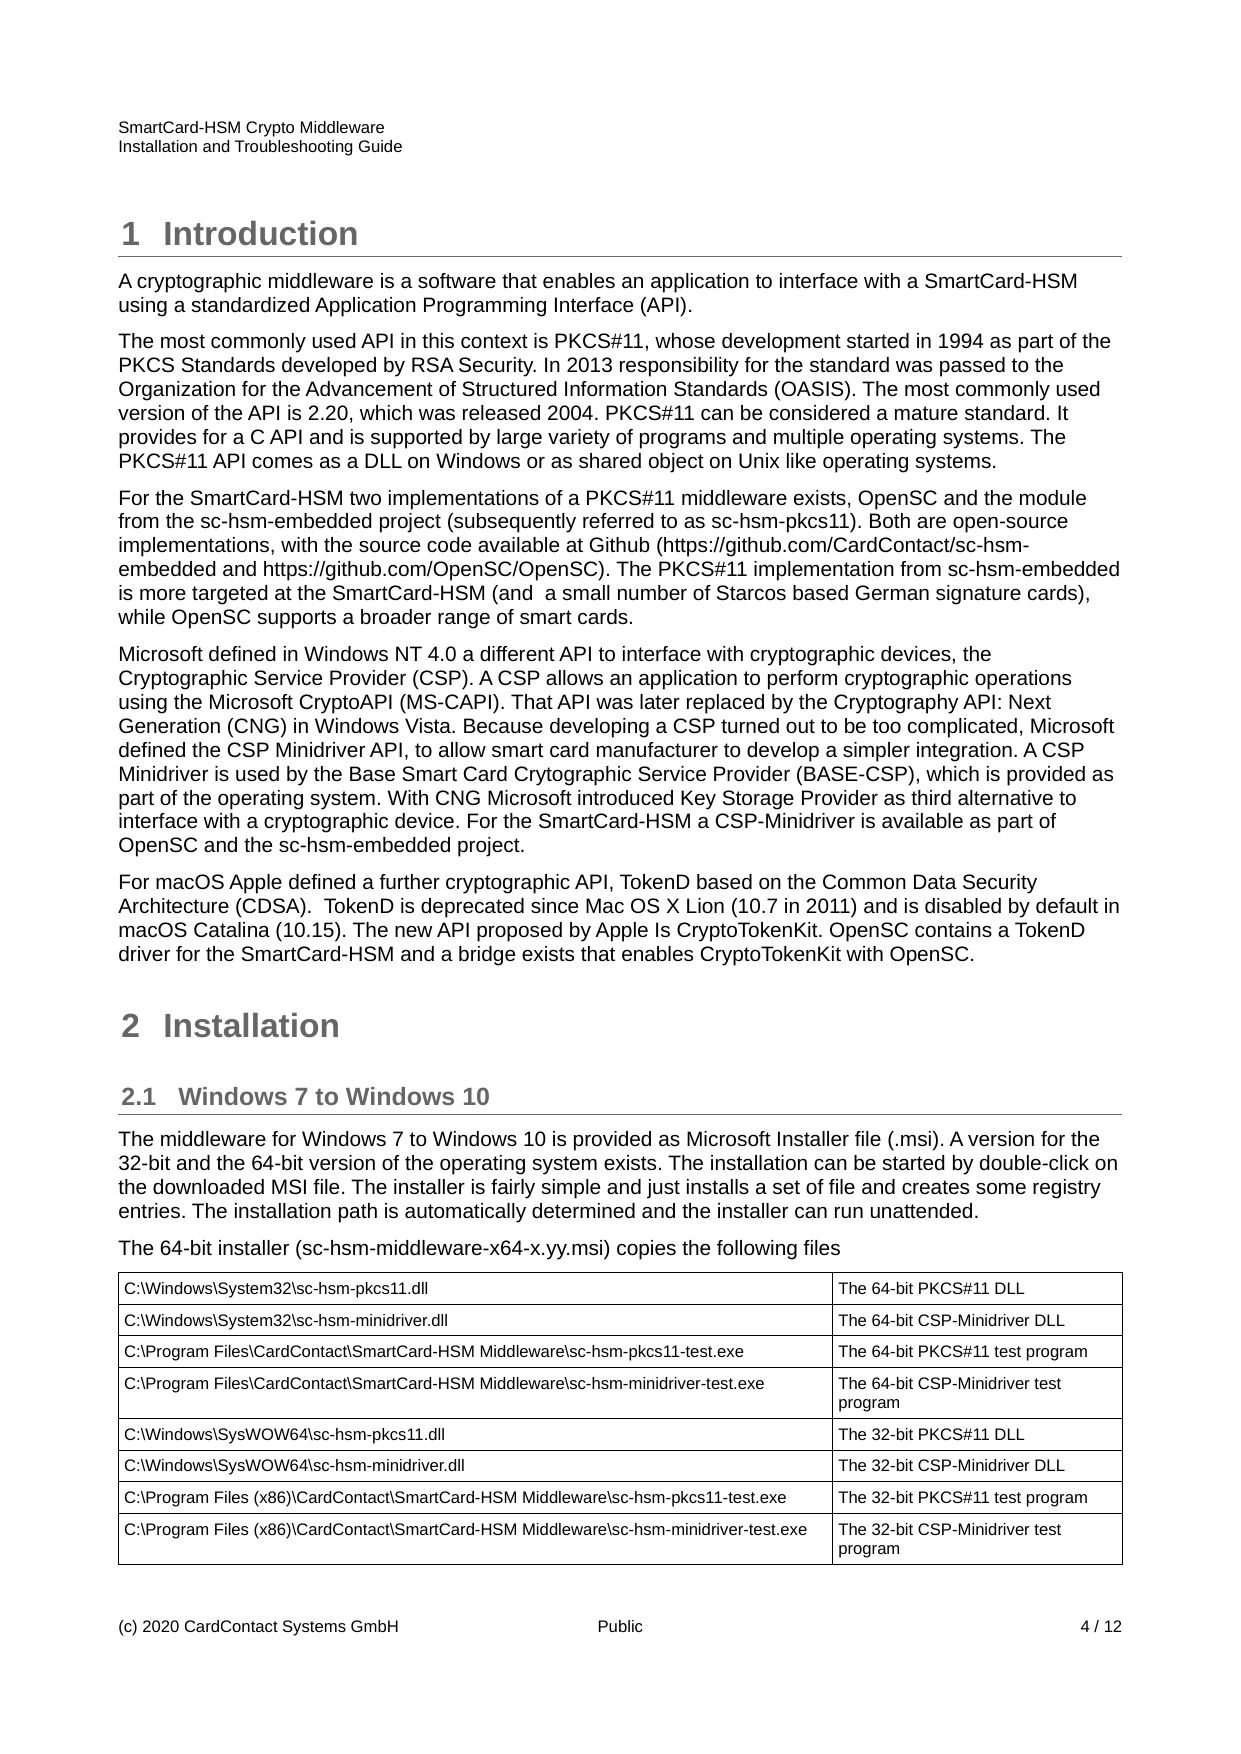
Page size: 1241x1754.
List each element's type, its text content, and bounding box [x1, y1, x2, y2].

text The 64-bit installer (sc-hsm-middleware-x64-x.yy.msi) copies the following files [118, 1236, 1122, 1259]
table_cell C:\Program Files (x86)\CardContact\SmartCard-HSM Middleware\sc-hsm-minidriver-test.exe [119, 1514, 832, 1564]
table_cell C:\Windows\System32\sc-hsm-minidriver.dll [119, 1305, 832, 1335]
subtitle Installation [118, 1003, 1122, 1045]
table_cell The 64-bit CSP-Minidriver DLL [833, 1305, 1122, 1335]
text Microsoft defined in Windows NT 4.0 a different API to interface with cryptographic devices, the Cryptographic Service Provider (CSP). A CSP allows an application to perform cryptographic operations using the Microsoft CryptoAPI (MS-CAPI). That API was later replaced by the Cryptography API: Next Generation (CNG) in Windows Vista. Because developing a CSP turned out to be too complicated, Microsoft defined the CSP Minidriver API, to allow smart card manufacturer to develop a simpler integration. A CSP Minidriver is used by the Base Smart Card Crytographic Service Provider (BASE-CSP), which is provided as part of the operating system. With CNG Microsoft introduced Key Storage Provider as third alternative to interface with a cryptographic device. For the SmartCard-HSM a CSP-Minidriver is available as part of OpenSC and the sc-hsm-embedded project. [118, 642, 1122, 857]
text The most commonly used API in this context is PKCS#11, whose development started in 1994 as part of the PKCS Standards developed by RSA Security. In 2013 responsibility for the standard was passed to the Organization for the Advancement of Structured Information Standards (OASIS). The most commonly used version of the API is 2.20, which was released 2004. PKCS#11 can be considered a mature standard. It provides for a C API and is supported by large variety of programs and multiple operating systems. The PKCS#11 API comes as a DLL on Windows or as shared object on Unix like operating systems. [118, 329, 1122, 473]
text A cryptographic middleware is a software that enables an application to interface with a SmartCard-HSM using a standardized Application Programming Interface (API). [118, 269, 1122, 317]
table_cell The 64-bit CSP-Minidriver test program [833, 1368, 1122, 1418]
table_cell The 32-bit CSP-Minidriver DLL [833, 1451, 1122, 1481]
text The middleware for Windows 7 to Windows 10 is provided as Microsoft Installer file (.msi). A version for the 32-bit and the 64-bit version of the operating system exists. The installation can be started by double-click on the downloaded MSI file. The installer is fairly simple and just installs a set of file and creates some registry entries. The installation path is automatically determined and the installer can run unattended. [118, 1127, 1122, 1223]
table_cell C:\Windows\SysWOW64\sc-hsm-minidriver.dll [119, 1451, 832, 1481]
table_cell C:\Program Files (x86)\CardContact\SmartCard-HSM Middleware\sc-hsm-pkcs11-test.exe [119, 1482, 832, 1513]
table_cell The 64-bit PKCS#11 test program [833, 1336, 1122, 1367]
table_cell C:\Program Files\CardContact\SmartCard-HSM Middleware\sc-hsm-minidriver-test.exe [119, 1368, 832, 1418]
table_header C:\Windows\System32\sc-hsm-pkcs11.dll [119, 1273, 832, 1304]
table_header The 64-bit PKCS#11 DLL [833, 1273, 1122, 1304]
table_cell The 32-bit CSP-Minidriver test program [833, 1514, 1122, 1564]
subtitle Windows 7 to Windows 10 [118, 1079, 1122, 1114]
subtitle Introduction [118, 211, 1122, 256]
table_cell C:\Program Files\CardContact\SmartCard-HSM Middleware\sc-hsm-pkcs11-test.exe [119, 1336, 832, 1367]
table_cell C:\Windows\SysWOW64\sc-hsm-pkcs11.dll [119, 1419, 832, 1449]
text For macOS Apple defined a further cryptographic API, TokenD based on the Common Data Security Architecture (CDSA). TokenD is deprecated since Mac OS X Lion (10.7 in 2011) and is disabled by default in macOS Catalina (10.15). The new API proposed by Apple Is CryptoTokenKit. OpenSC contains a TokenD driver for the SmartCard-HSM and a bridge exists that enables CryptoTokenKit with OpenSC. [118, 870, 1122, 966]
text For the SmartCard-HSM two implementations of a PKCS#11 middleware exists, OpenSC and the module from the sc-hsm-embedded project (subsequently referred to as sc-hsm-pkcs11). Both are open-source implementations, with the source code available at Github (https://github.com/CardContact/sc-hsm-embedded and https://github.com/OpenSC/OpenSC). The PKCS#11 implementation from sc-hsm-embedded is more targeted at the SmartCard-HSM (and a small number of Starcos based German signature cards), while OpenSC supports a broader range of smart cards. [118, 485, 1122, 629]
table_cell The 32-bit PKCS#11 test program [833, 1482, 1122, 1513]
table_cell The 32-bit PKCS#11 DLL [833, 1419, 1122, 1449]
